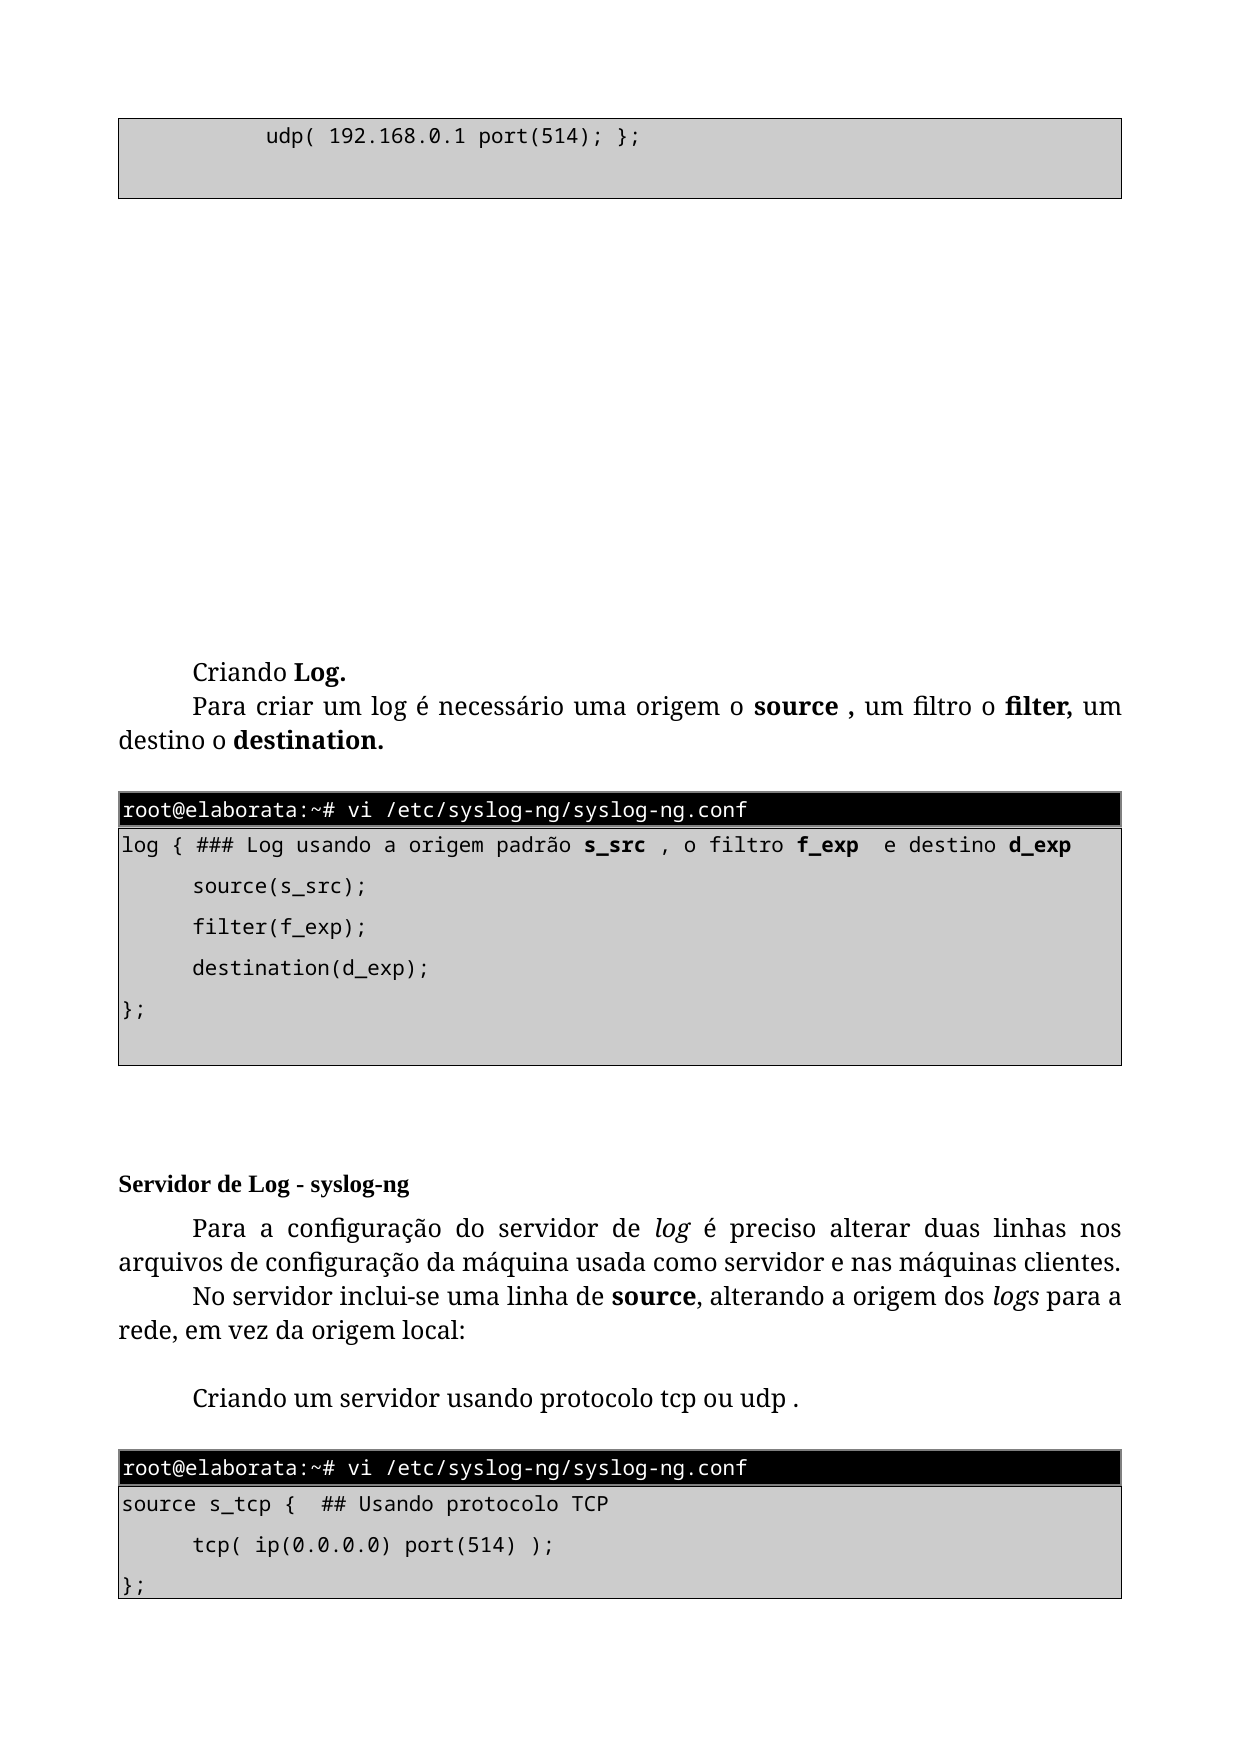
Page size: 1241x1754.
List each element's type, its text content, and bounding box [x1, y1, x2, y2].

subtitle Servidor de Log - syslog-ng [118, 1169, 1122, 1198]
text root@elaborata:~# vi /etc/syslog-ng/syslog-ng.conf [120, 793, 1120, 825]
text }; [119, 1567, 1121, 1598]
text source s_tcp { ## Usando protocolo TCP [119, 1487, 1121, 1517]
text destination(d_exp); [119, 950, 1121, 982]
text }; [119, 991, 1121, 1022]
text root@elaborata:~# vi /etc/syslog-ng/syslog-ng.conf [120, 1451, 1120, 1484]
text source(s_src); [119, 868, 1121, 900]
text Para a configuração do servidor de log é preciso alterar duas linhas nos arquivos de configuração da máquina usada como servidor e nas máquinas clientes. [118, 1211, 1122, 1279]
text Criando Log. [118, 654, 1122, 688]
text log { ### Log usando a origem padrão s_src , o filtro f_exp e destino d_exp [119, 829, 1121, 859]
text No servidor inclui-se uma linha de source, alterando a origem dos logs para a rede, em vez da origem local: [118, 1279, 1122, 1347]
text Para criar um log é necessário uma origem o source , um filtro o filter, um destino o destination. [118, 688, 1122, 757]
text udp( 192.168.0.1 port(514); }; [119, 119, 1121, 150]
text Criando um servidor usando protocolo tcp ou udp . [118, 1381, 1122, 1415]
text tcp( ip(0.0.0.0) port(514) ); [119, 1527, 1121, 1558]
text filter(f_exp); [119, 909, 1121, 941]
